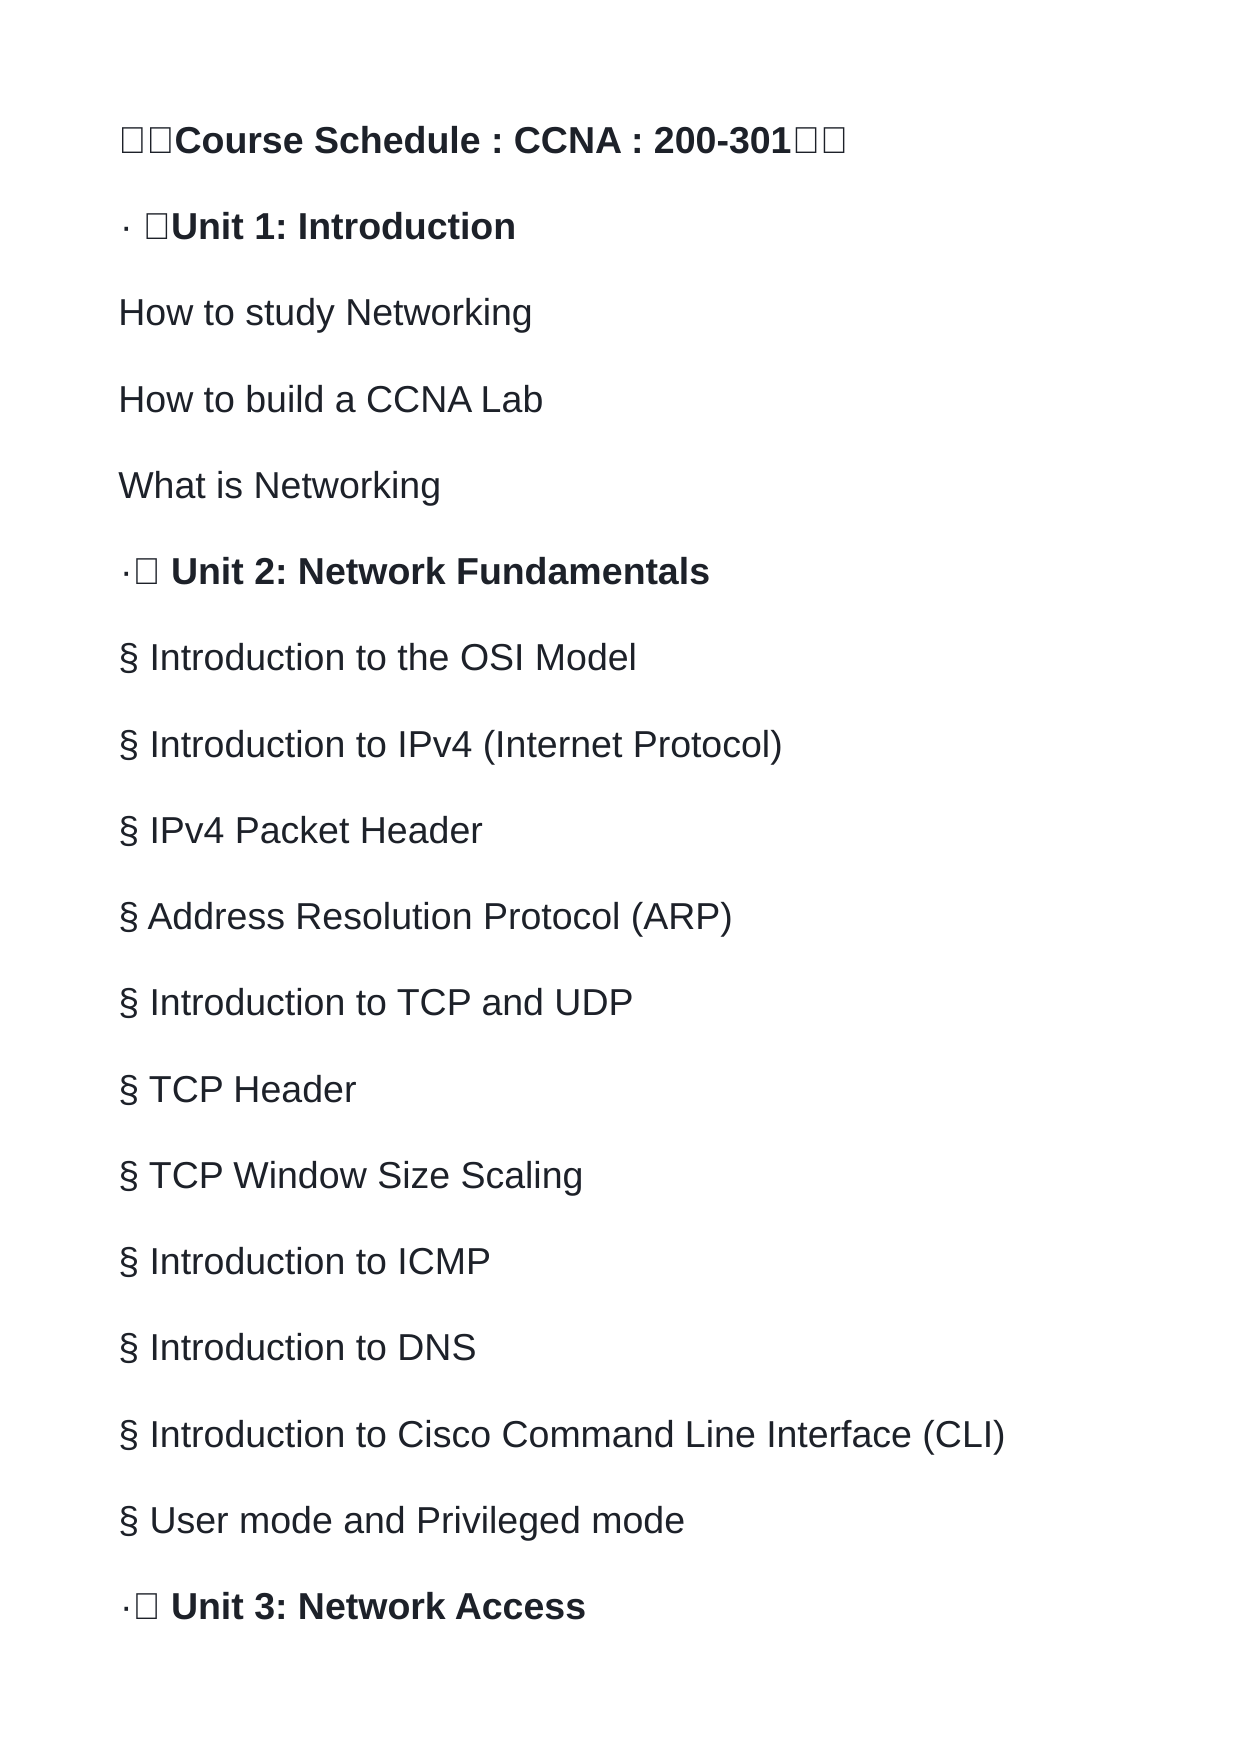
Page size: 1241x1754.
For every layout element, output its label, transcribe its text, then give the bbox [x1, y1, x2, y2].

text · 🌳Unit 1: Introduction [120, 204, 1121, 247]
text § Introduction to DNS [118, 1326, 1122, 1369]
text § Introduction to ICMP [118, 1239, 1122, 1282]
text § Introduction to the OSI Model [118, 636, 1122, 679]
text § Introduction to Cisco Command Line Interface (CLI) [118, 1412, 1122, 1455]
text § Introduction to TCP and UDP [118, 981, 1122, 1024]
text ·🌳 Unit 2: Network Fundamentals [120, 549, 1121, 592]
text What is Networking [118, 463, 1122, 506]
text How to study Networking [118, 291, 1122, 334]
text § IPv4 Packet Header [118, 808, 1122, 851]
text § TCP Window Size Scaling [118, 1153, 1122, 1196]
text ·🌳 Unit 3: Network Access [120, 1584, 1121, 1627]
text § User mode and Privileged mode [118, 1498, 1122, 1541]
text 💥💥Course Schedule : CCNA : 200-301💥💥 [118, 118, 1122, 161]
text § Address Resolution Protocol (ARP) [118, 894, 1122, 937]
text § TCP Header [118, 1067, 1122, 1110]
text § Introduction to IPv4 (Internet Protocol) [118, 722, 1122, 765]
text How to build a CCNA Lab [118, 377, 1122, 420]
